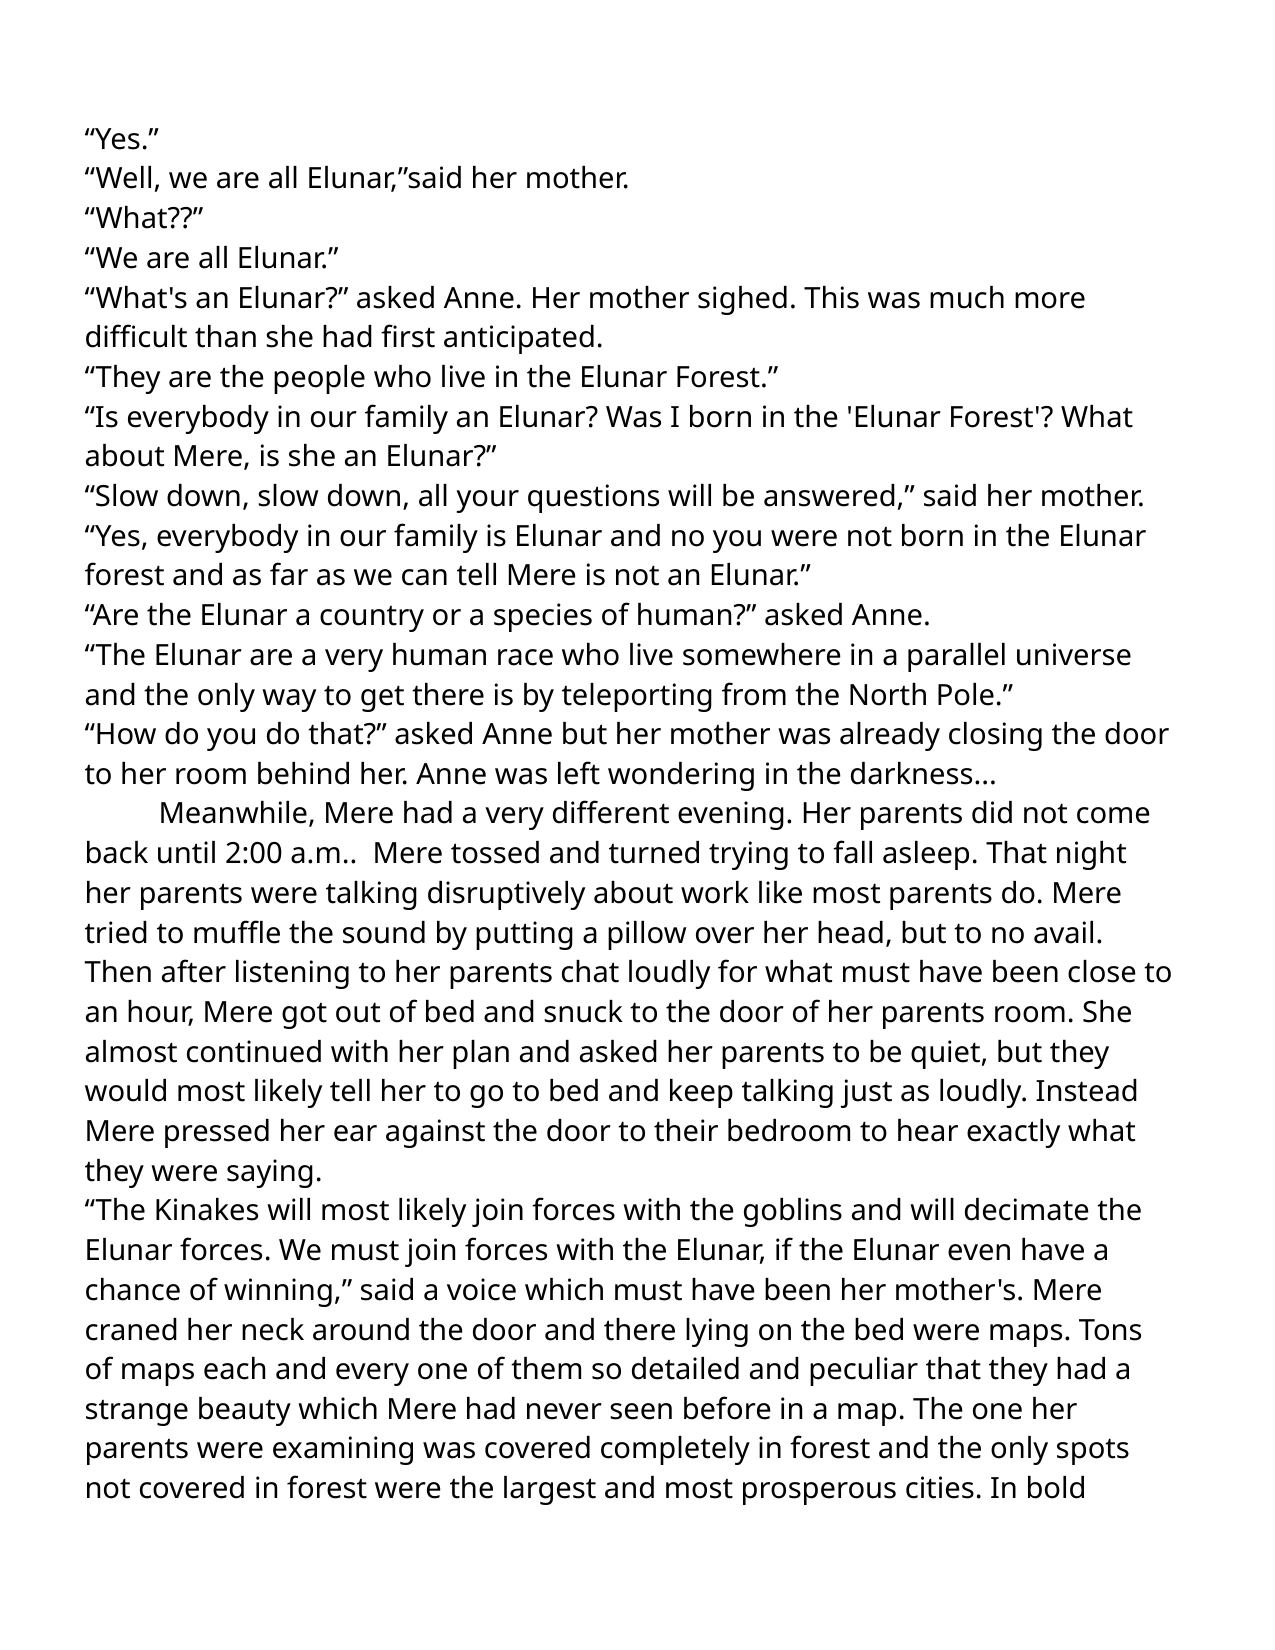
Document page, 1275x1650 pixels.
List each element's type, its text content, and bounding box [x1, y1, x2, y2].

text Meanwhile, Mere had a very different evening. Her parents did not come back until 2:00 a.m.. Mere tossed and turned trying to fall asleep. That night her parents were talking disruptively about work like most parents do. Mere tried to muffle the sound by putting a pillow over her head, but to no avail. Then after listening to her parents chat loudly for what must have been close to an hour, Mere got out of bed and snuck to the door of her parents room. She almost continued with her plan and asked her parents to be quiet, but they would most likely tell her to go to bed and keep talking just as loudly. Instead Mere pressed her ear against the door to their bedroom to hear exactly what they were saying. [84, 793, 1177, 1190]
text “How do you do that?” asked Anne but her mother was already closing the door to her room behind her. Anne was left wondering in the darkness... [84, 713, 1177, 793]
text “The Elunar are a very human race who live somewhere in a parallel universe and the only way to get there is by teleporting from the North Pole.” [84, 634, 1177, 713]
text “Are the Elunar a country or a species of human?” asked Anne. [84, 594, 1177, 634]
text “What??” [84, 197, 1177, 237]
text “Is everybody in our family an Elunar? Was I born in the 'Elunar Forest'? What about Mere, is she an Elunar?” [84, 396, 1177, 475]
text “Yes.” [84, 118, 1177, 158]
text “They are the people who live in the Elunar Forest.” [84, 356, 1177, 396]
text “Slow down, slow down, all your questions will be answered,” said her mother. “Yes, everybody in our family is Elunar and no you were not born in the Elunar forest and as far as we can tell Mere is not an Elunar.” [84, 475, 1177, 594]
text “Well, we are all Elunar,”said her mother. [84, 158, 1177, 197]
text “What's an Elunar?” asked Anne. Her mother sighed. This was much more difficult than she had first anticipated. [84, 277, 1177, 356]
text “We are all Elunar.” [84, 237, 1177, 277]
text “The Kinakes will most likely join forces with the goblins and will decimate the Elunar forces. We must join forces with the Elunar, if the Elunar even have a chance of winning,” said a voice which must have been her mother's. Mere craned her neck around the door and there lying on the bed were maps. Tons of maps each and every one of them so detailed and peculiar that they had a strange beauty which Mere had never seen before in a map. The one her parents were examining was covered completely in forest and the only spots not covered in forest were the largest and most prosperous cities. In bold [84, 1190, 1177, 1507]
